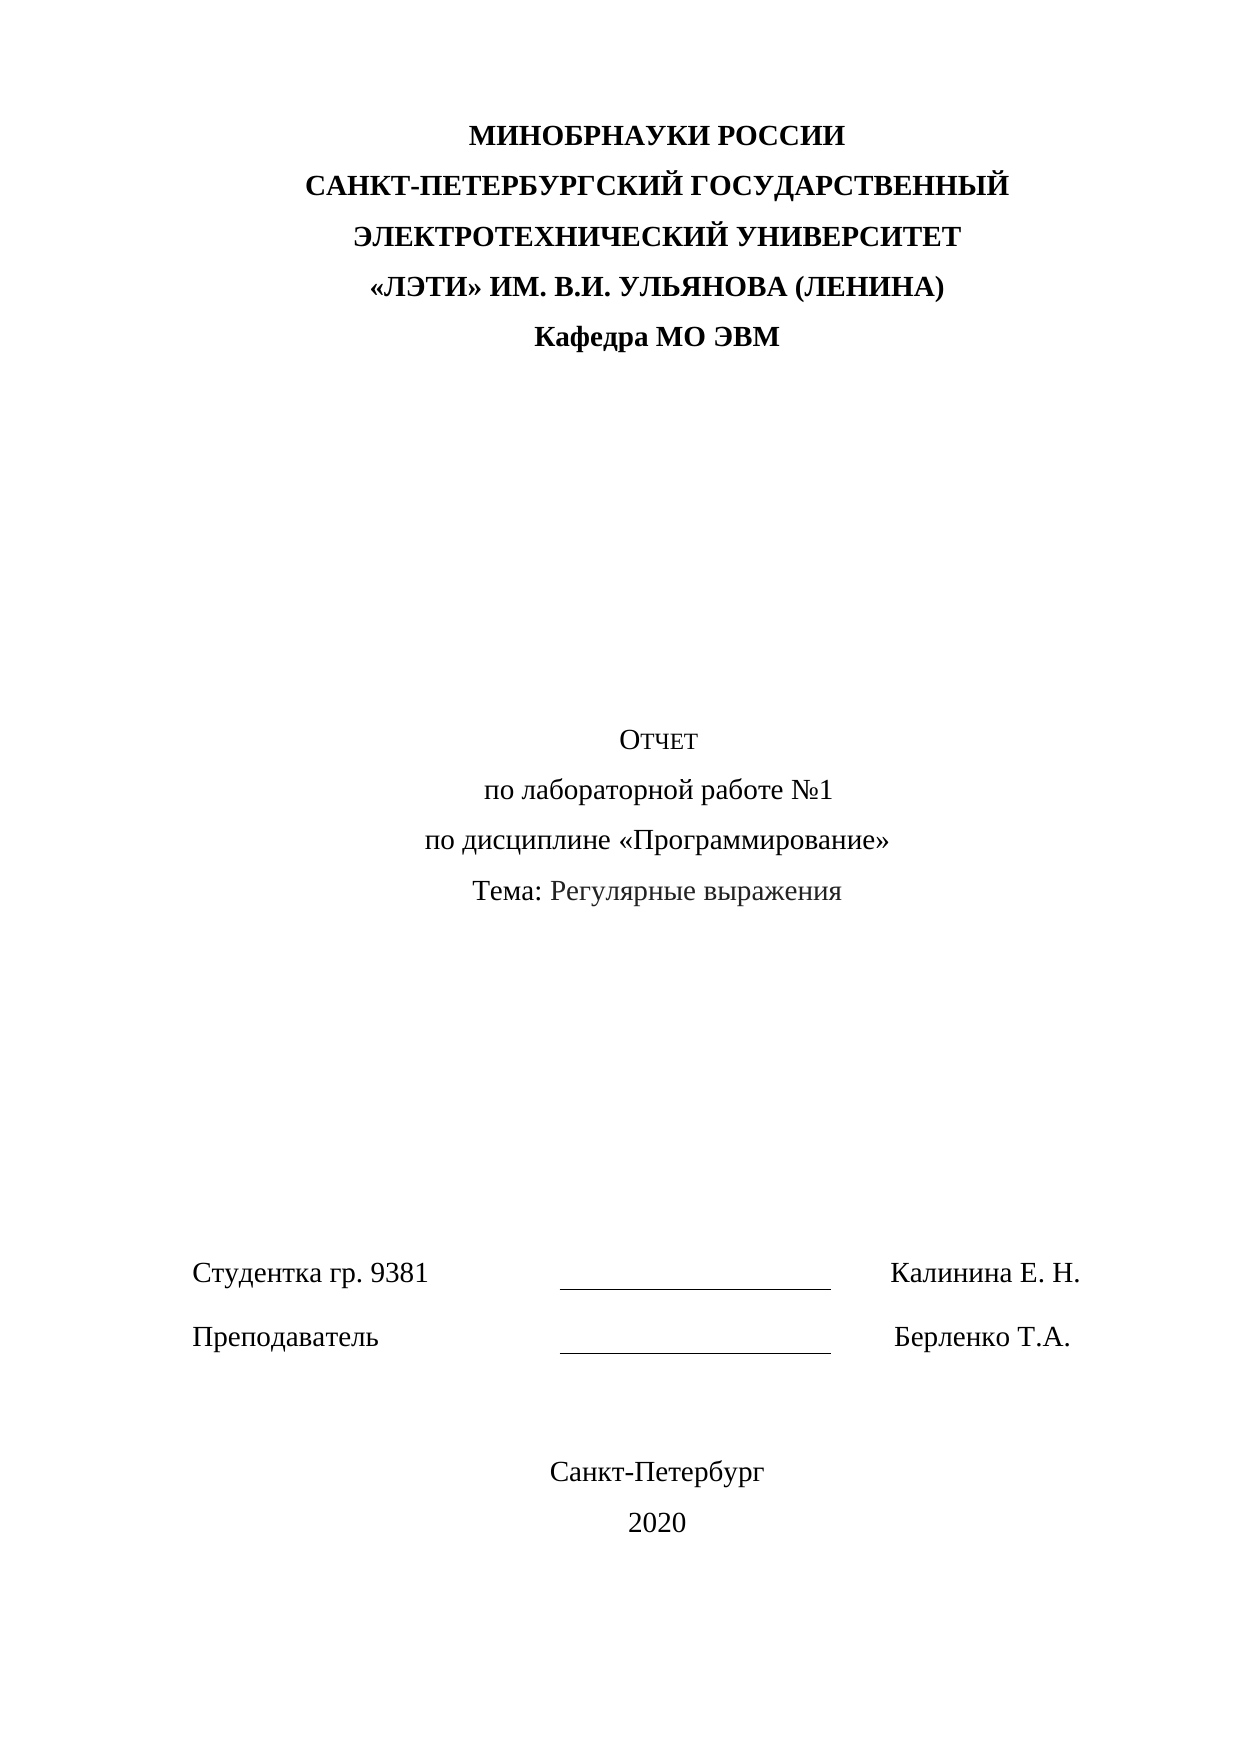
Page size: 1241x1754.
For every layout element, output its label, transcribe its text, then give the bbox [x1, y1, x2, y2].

text Отчет [118, 722, 1122, 755]
text Санкт-Петербург [118, 1454, 1122, 1488]
table_header [560, 1225, 831, 1289]
table_cell Преподаватель [107, 1289, 559, 1353]
table_cell Берленко Т.А. [831, 1289, 1133, 1353]
table_header Студентка гр. 9381 [107, 1225, 559, 1289]
text Тема: Регулярные выражения [118, 873, 1122, 906]
text Кафедра МО ЭВМ [118, 319, 1122, 353]
table_cell [560, 1290, 831, 1353]
text по дисциплине «Программирование» [118, 822, 1122, 856]
text «ЛЭТИ» ИМ. В.И. УЛЬЯНОВА (ЛЕНИНА) [118, 269, 1122, 303]
text 2020 [118, 1505, 1122, 1538]
text САНКТ-ПЕТЕРБУРГСКИЙ ГОСУДАРСТВЕННЫЙ [118, 168, 1122, 202]
text МИНОБРНАУКИ РОССИИ [118, 118, 1122, 152]
table_header Калинина Е. Н. [831, 1225, 1133, 1289]
text по лабораторной работе №1 [118, 772, 1122, 806]
text ЭЛЕКТРОТЕХНИЧЕСКИЙ УНИВЕРСИТЕТ [118, 219, 1122, 252]
